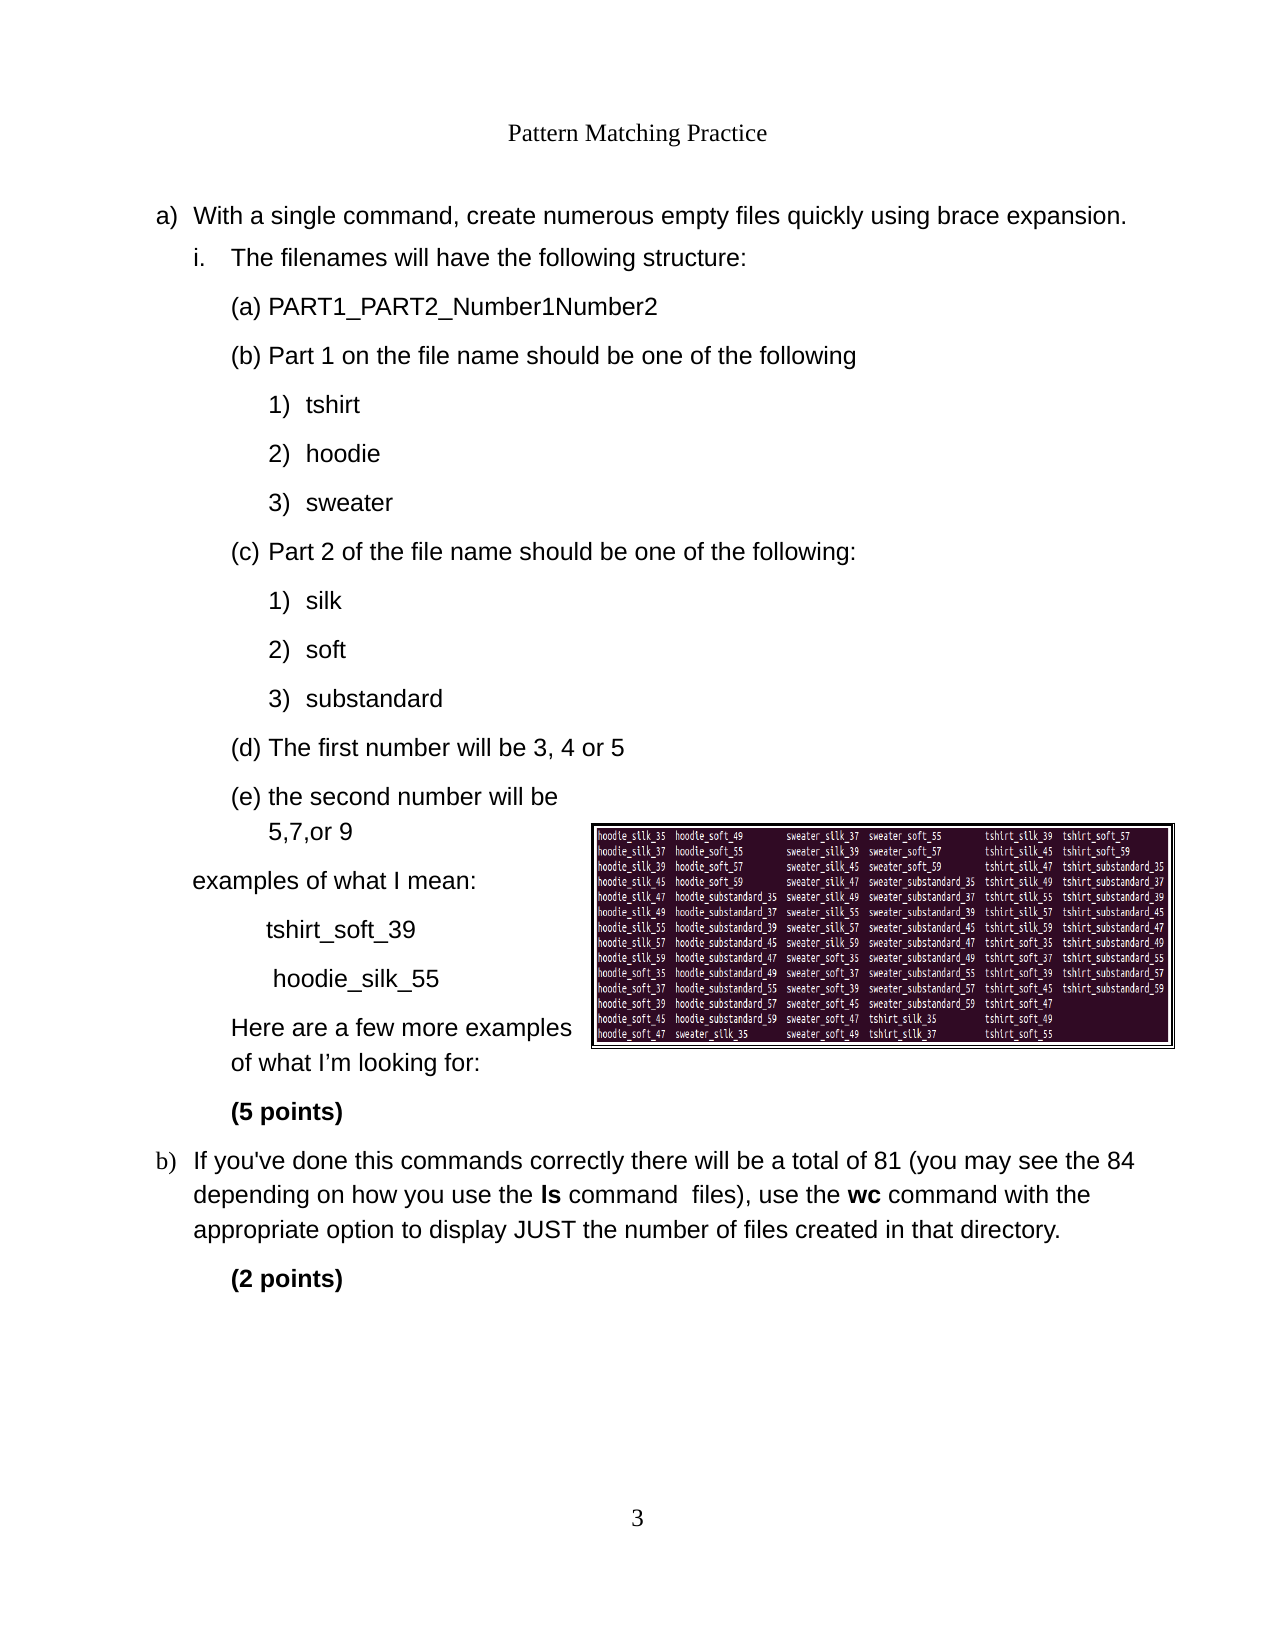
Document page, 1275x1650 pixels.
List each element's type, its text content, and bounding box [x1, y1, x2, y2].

text [594, 826, 1171, 1045]
text hoodie_silk_55 [118, 964, 591, 993]
list (2 points) [193, 1264, 1157, 1292]
list Part 2 of the file name should be one of the following: [231, 537, 1157, 566]
subtitle With a single command, create numerous empty files quickly using brace expansion. [156, 201, 1157, 230]
text tshirt_soft_39 [118, 915, 591, 944]
list (5 points) [193, 1097, 1157, 1125]
list substandard [268, 684, 1157, 713]
list The first number will be 3, 4 or 5 [231, 733, 1157, 762]
list PART1_PART2_Number1Number2 [231, 292, 1157, 320]
list tshirt [268, 390, 1157, 418]
picture [596, 828, 1169, 1042]
list sweater [268, 488, 1157, 517]
list If you've done this commands correctly there will be a total of 81 (you may see the 84 depending on how you use the ls command files), use the wc command with the appropriate option to display JUST the number of files created in that directory. [156, 1146, 1157, 1243]
list Part 1 on the file name should be one of the following [231, 341, 1157, 369]
list The filenames will have the following structure: [193, 243, 1157, 271]
list the second number will be 5,7,or 9 [231, 782, 1157, 846]
list Here are a few more examples of what I’m looking for: [193, 1013, 1157, 1076]
list hoodie [268, 439, 1157, 468]
list silk [268, 586, 1157, 615]
list soft [268, 635, 1157, 664]
text examples of what I mean: [118, 866, 591, 894]
